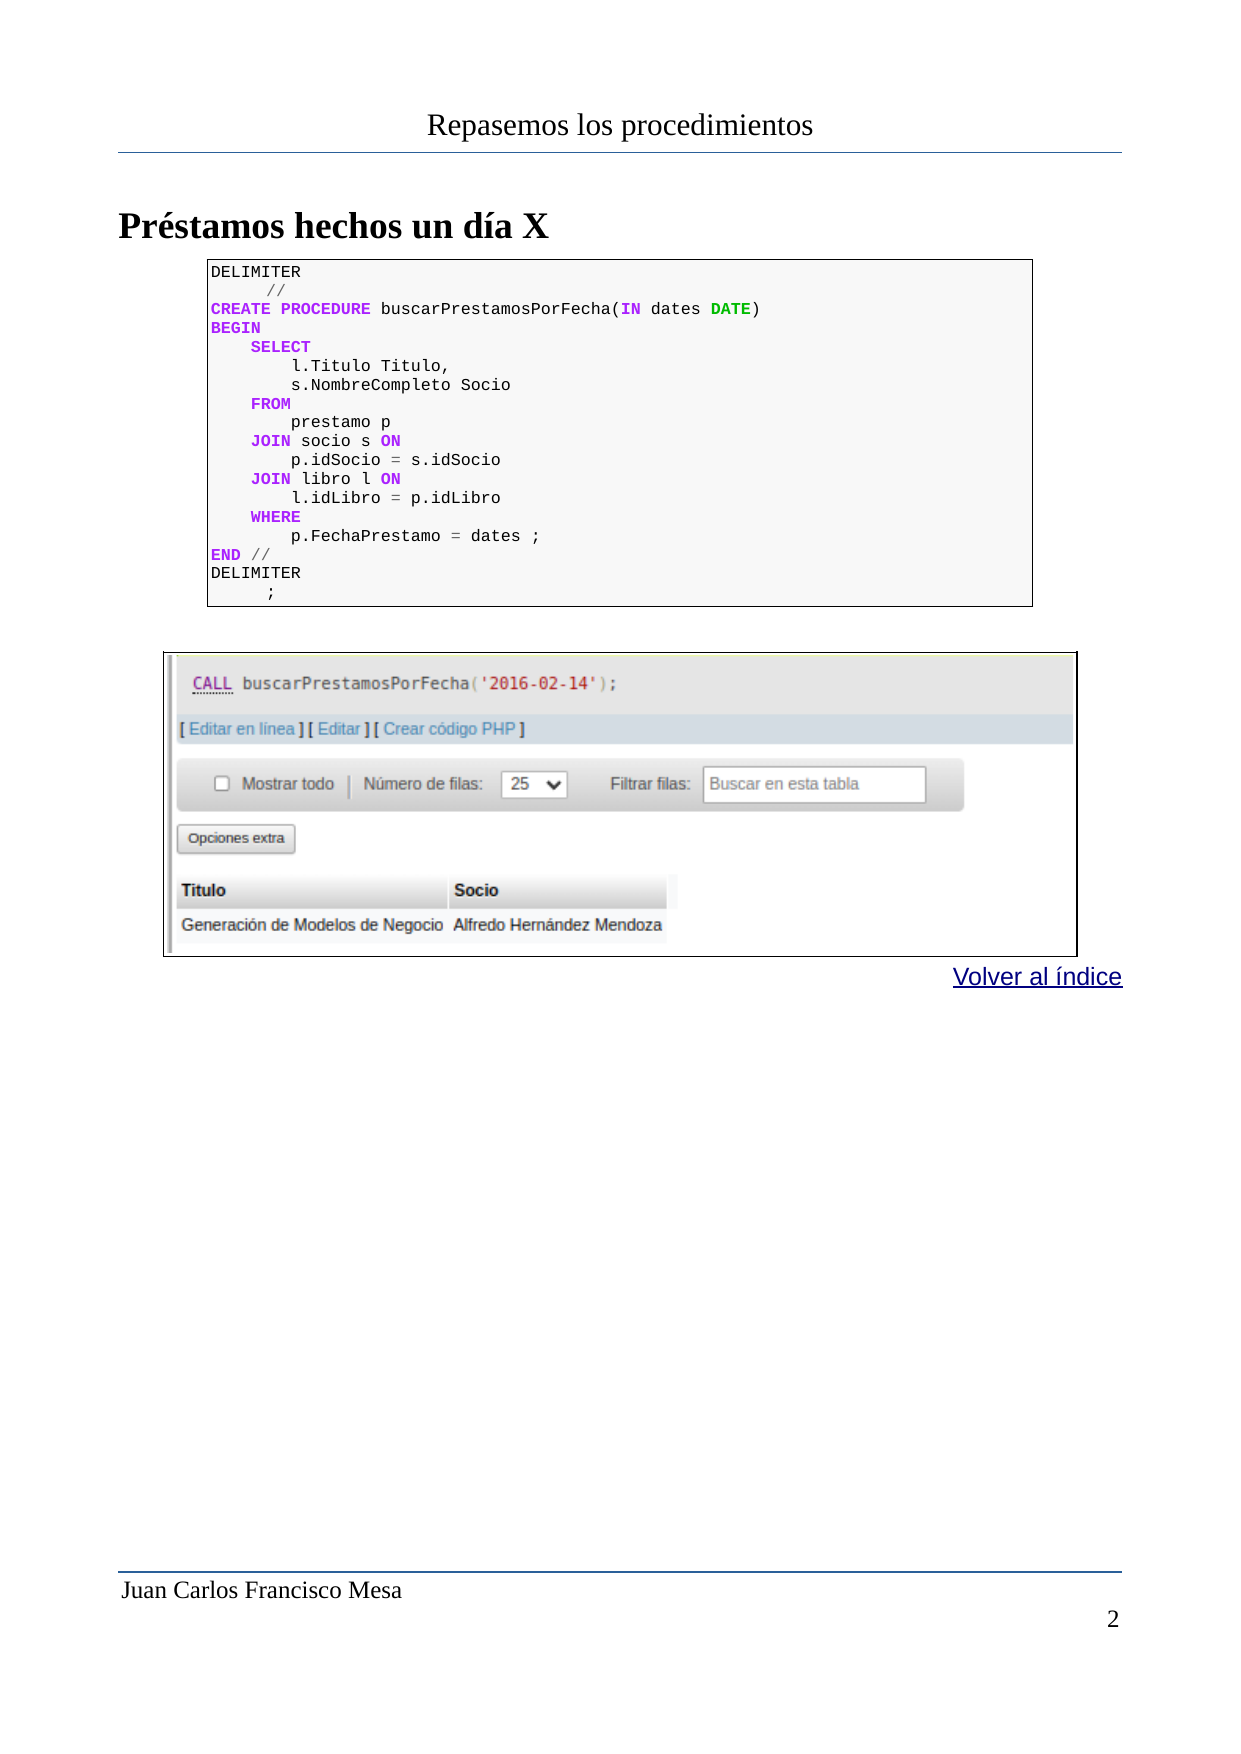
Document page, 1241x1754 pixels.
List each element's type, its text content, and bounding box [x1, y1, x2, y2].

text p.FechaPrestamo = dates ; [208, 523, 1032, 542]
text l.idLibro = p.idLibro [208, 486, 1032, 504]
text CREATE PROCEDURE buscarPrestamosPorFecha(IN dates DATE) [208, 297, 1032, 316]
text l.Titulo Titulo, [208, 353, 1032, 372]
text WHERE [208, 504, 1032, 523]
text JOIN libro l ON [208, 467, 1032, 486]
subtitle Préstamos hechos un día X [118, 204, 1122, 247]
text SELECT [208, 335, 1032, 353]
text END // [208, 542, 1032, 561]
text DELIMITER [208, 561, 1032, 580]
text prestamo p [208, 410, 1032, 429]
text BEGIN [208, 316, 1032, 335]
text DELIMITER [208, 260, 1032, 278]
picture [167, 655, 1074, 953]
text s.NombreCompleto Socio [208, 372, 1032, 391]
text p.idSocio = s.idSocio [208, 448, 1032, 467]
text FROM [208, 391, 1032, 410]
text JOIN socio s ON [208, 429, 1032, 448]
text // [208, 278, 1032, 297]
text Volver al índice [118, 653, 1122, 990]
text ; [208, 580, 1032, 606]
